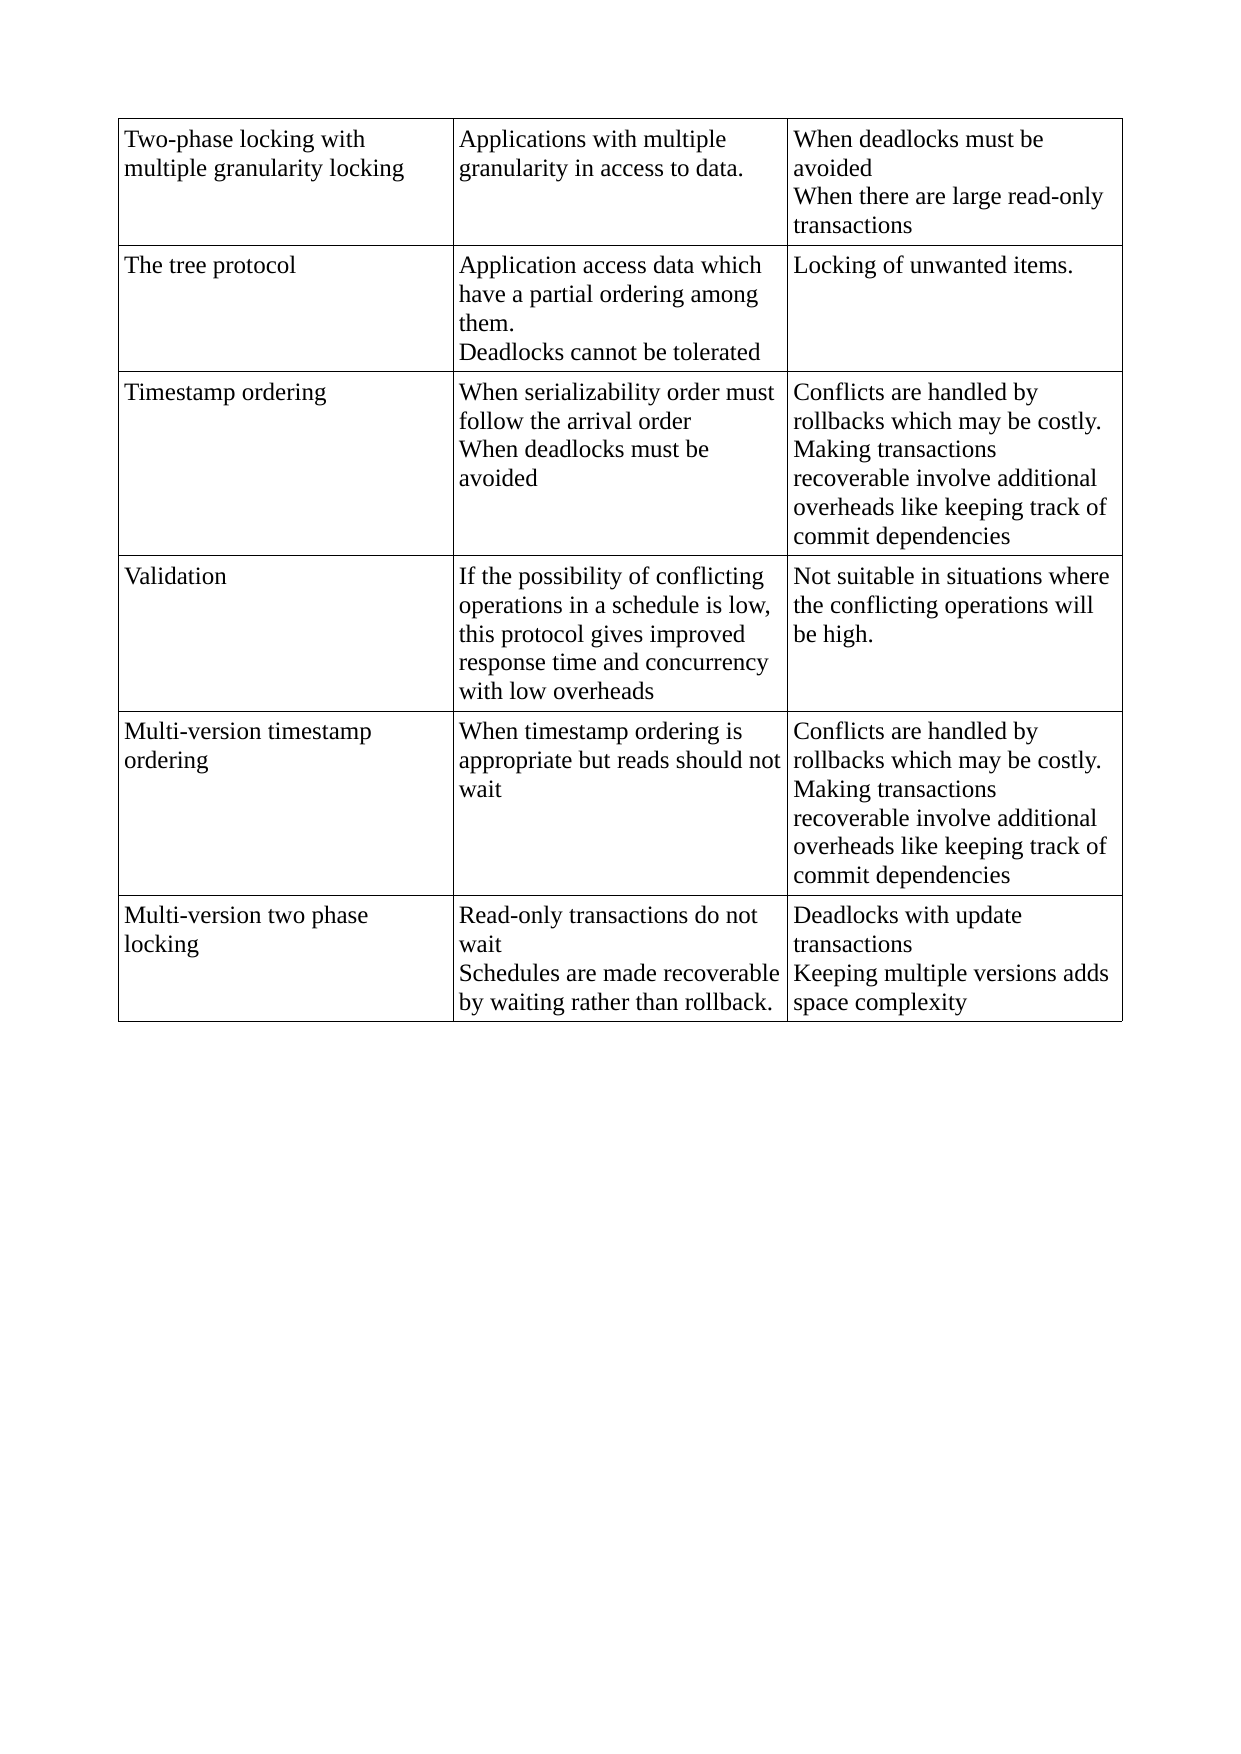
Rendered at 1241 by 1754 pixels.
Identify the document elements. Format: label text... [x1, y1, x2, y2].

table_cell If the possibility of conflicting operations in a schedule is low, this protocol gives improved response time and concurrency with low overheads [454, 556, 787, 711]
table_cell When timestamp ordering is appropriate but reads should not wait [454, 712, 787, 895]
table_cell Two-phase locking with multiple granularity locking [119, 119, 453, 245]
table_cell Application access data which have a partial ordering among them. Deadlocks cannot be tolerated [454, 246, 787, 371]
table_cell Locking of unwanted items. [788, 246, 1122, 371]
table_cell Not suitable in situations where the conflicting operations will be high. [788, 556, 1122, 711]
table_cell When serializability order must follow the arrival order When deadlocks must be avoided [454, 372, 787, 555]
table_cell Multi-version two phase locking [119, 896, 453, 1021]
table_cell Deadlocks with update transactions Keeping multiple versions adds space complexity [788, 896, 1122, 1021]
table_cell Multi-version timestamp ordering [119, 712, 453, 895]
table_cell Read-only transactions do not wait Schedules are made recoverable by waiting rather than rollback. [454, 896, 787, 1021]
table_cell Timestamp ordering [119, 372, 453, 555]
table_cell When deadlocks must be avoided When there are large read-only transactions [788, 119, 1122, 245]
table_cell Validation [119, 556, 453, 711]
table_cell Conflicts are handled by rollbacks which may be costly. Making transactions recoverable involve additional overheads like keeping track of commit dependencies [788, 372, 1122, 555]
table_cell Conflicts are handled by rollbacks which may be costly. Making transactions recoverable involve additional overheads like keeping track of commit dependencies [788, 712, 1122, 895]
table_cell Applications with multiple granularity in access to data. [454, 119, 787, 245]
table_cell The tree protocol [119, 246, 453, 371]
